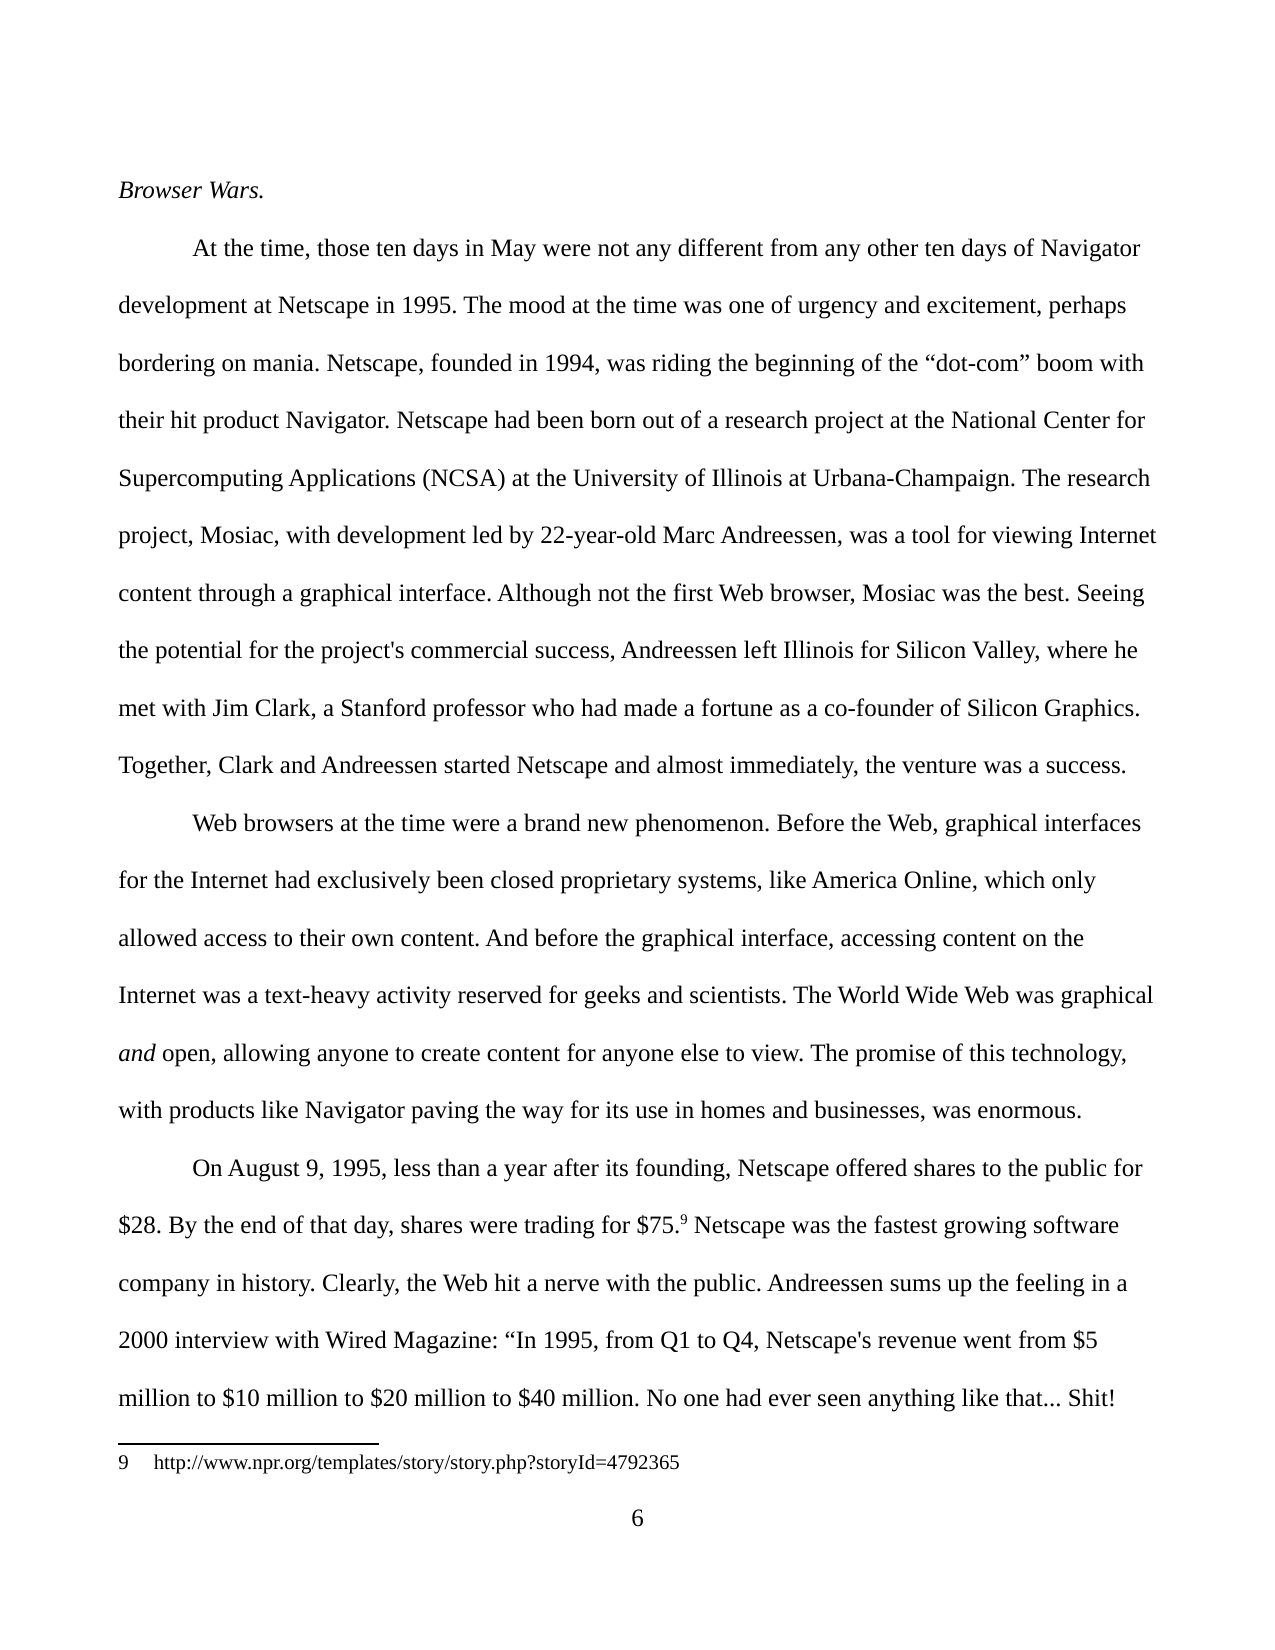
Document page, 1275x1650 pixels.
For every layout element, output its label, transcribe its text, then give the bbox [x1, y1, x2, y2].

text At the time, those ten days in May were not any different from any other ten days of Navigator development at Netscape in 1995. The mood at the time was one of urgency and excitement, perhaps bordering on mania. Netscape, founded in 1994, was riding the beginning of the “dot-com” boom with their hit product Navigator. Netscape had been born out of a research project at the National Center for Supercomputing Applications (NCSA) at the University of Illinois at Urbana-Champaign. The research project, Mosiac, with development led by 22-year-old Marc Andreessen, was a tool for viewing Internet content through a graphical interface. Although not the first Web browser, Mosiac was the best. Seeing the potential for the project's commercial success, Andreessen left Illinois for Silicon Valley, where he met with Jim Clark, a Stanford professor who had made a fortune as a co-founder of Silicon Graphics. Together, Clark and Andreessen started Netscape and almost immediately, the venture was a success. [118, 233, 1157, 779]
text On August 9, 1995, less than a year after its founding, Netscape offered shares to the public for $28. By the end of that day, shares were trading for $75. Netscape was the fastest growing software company in history. Clearly, the Web hit a nerve with the public. Andreessen sums up the feeling in a 2000 interview with Wired Magazine: “In 1995, from Q1 to Q4, Netscape's revenue went from $5 million to $10 million to $20 million to $40 million. No one had ever seen anything like that... Shit! [118, 1153, 1157, 1412]
text http://www.npr.org/templates/story/story.php?storyId=4792365 [118, 1449, 1157, 1474]
text Browser Wars. [118, 176, 1157, 204]
text Web browsers at the time were a brand new phenomenon. Before the Web, graphical interfaces for the Internet had exclusively been closed proprietary systems, like America Online, which only allowed access to their own content. And before the graphical interface, accessing content on the Internet was a text-heavy activity reserved for geeks and scientists. The World Wide Web was graphical and open, allowing anyone to create content for anyone else to view. The promise of this technology, with products like Navigator paving the way for its use in homes and businesses, was enormous. [118, 808, 1157, 1124]
